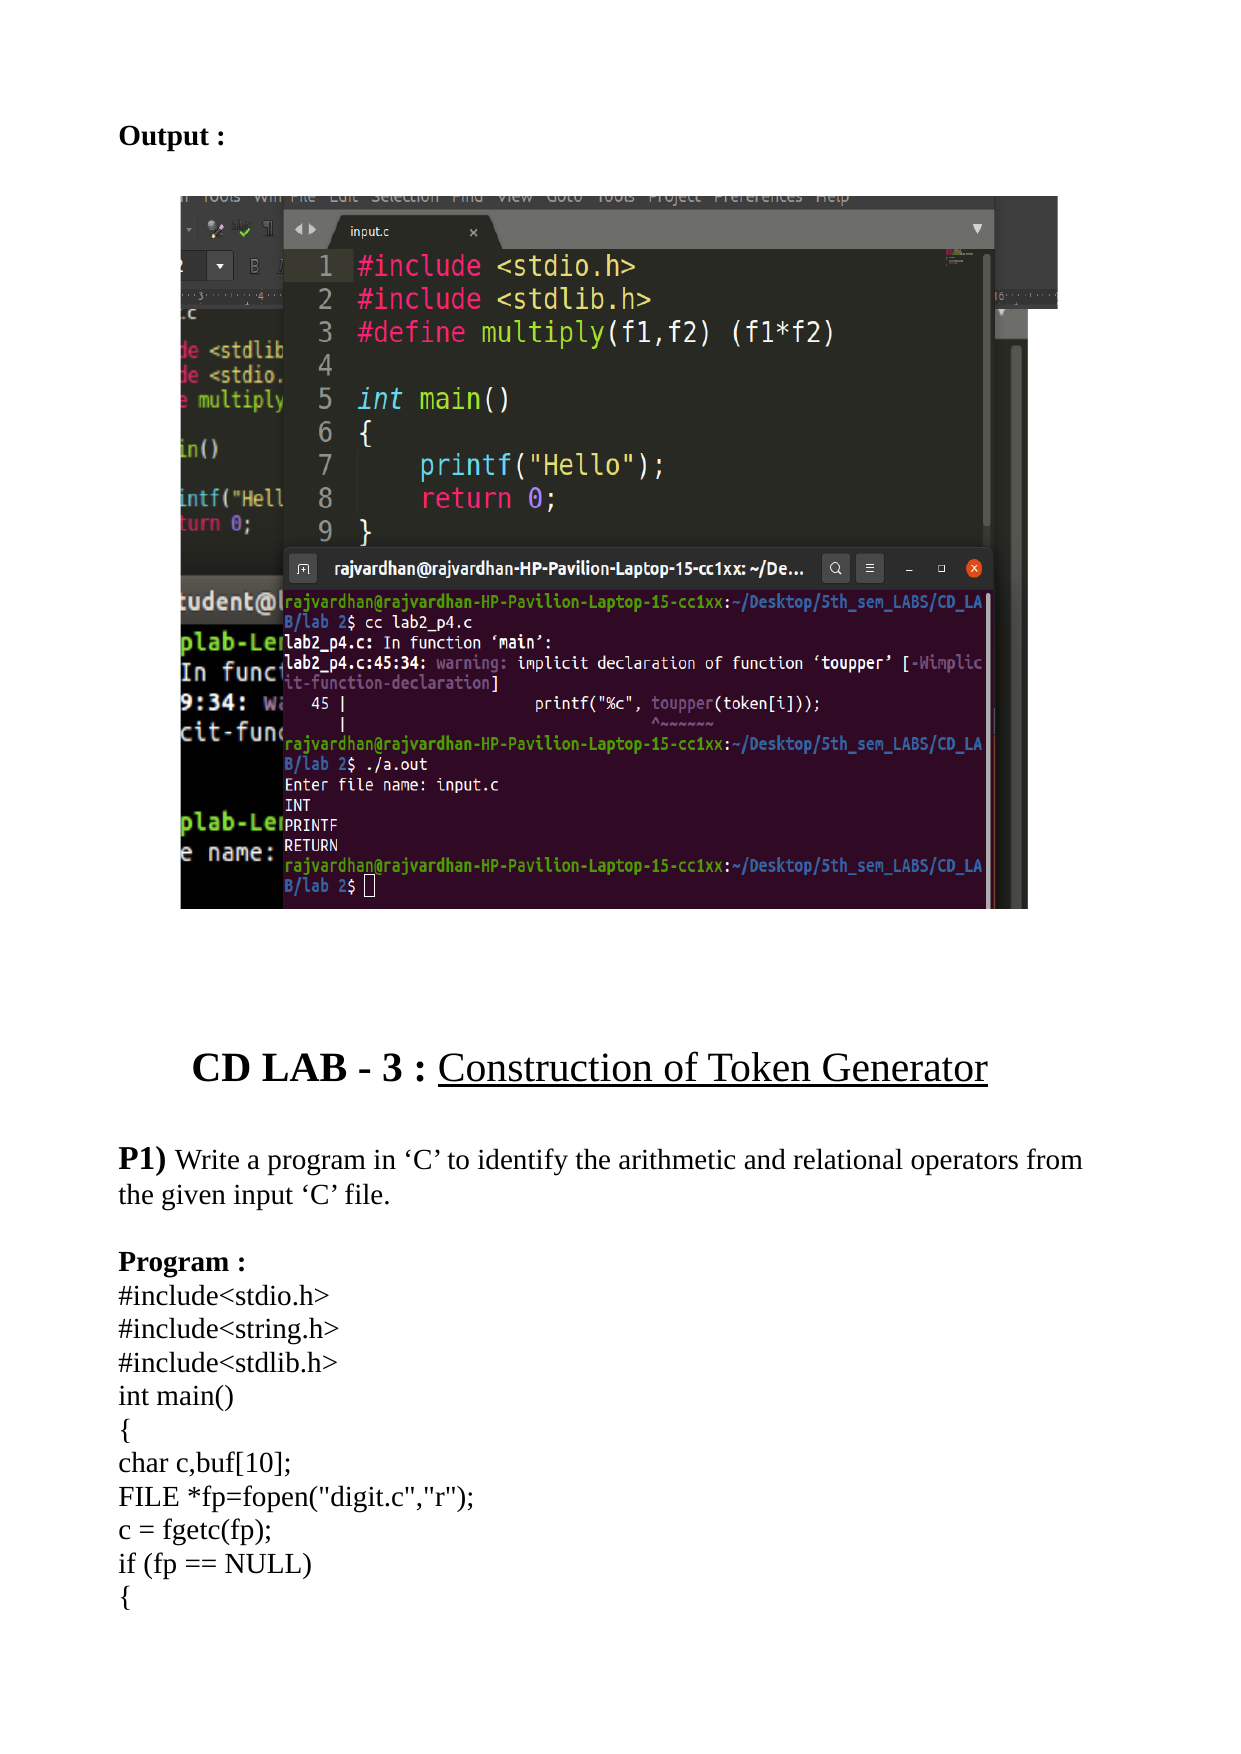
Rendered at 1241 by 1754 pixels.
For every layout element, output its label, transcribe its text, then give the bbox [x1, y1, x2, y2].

text Program : [118, 1244, 1122, 1278]
text if (fp == NULL) [118, 1546, 1122, 1579]
text FILE *fp=fopen("digit.c","r"); [118, 1479, 1122, 1512]
text #include<string.h> [118, 1311, 1122, 1345]
picture [180, 196, 1058, 909]
text Output : [118, 118, 1122, 152]
text P1) Write a program in ‘C’ to identify the arithmetic and relational operators from the given input ‘C’ file. [118, 1139, 1122, 1211]
text CD LAB - 3 : Construction of Token Generator [118, 1043, 1122, 1091]
text char c,buf[10]; [118, 1445, 1122, 1479]
text int main() [118, 1378, 1122, 1412]
text { [118, 1412, 1122, 1445]
text { [118, 1579, 1122, 1613]
text #include<stdlib.h> [118, 1345, 1122, 1378]
text #include<stdio.h> [118, 1278, 1122, 1311]
text c = fgetc(fp); [118, 1512, 1122, 1546]
